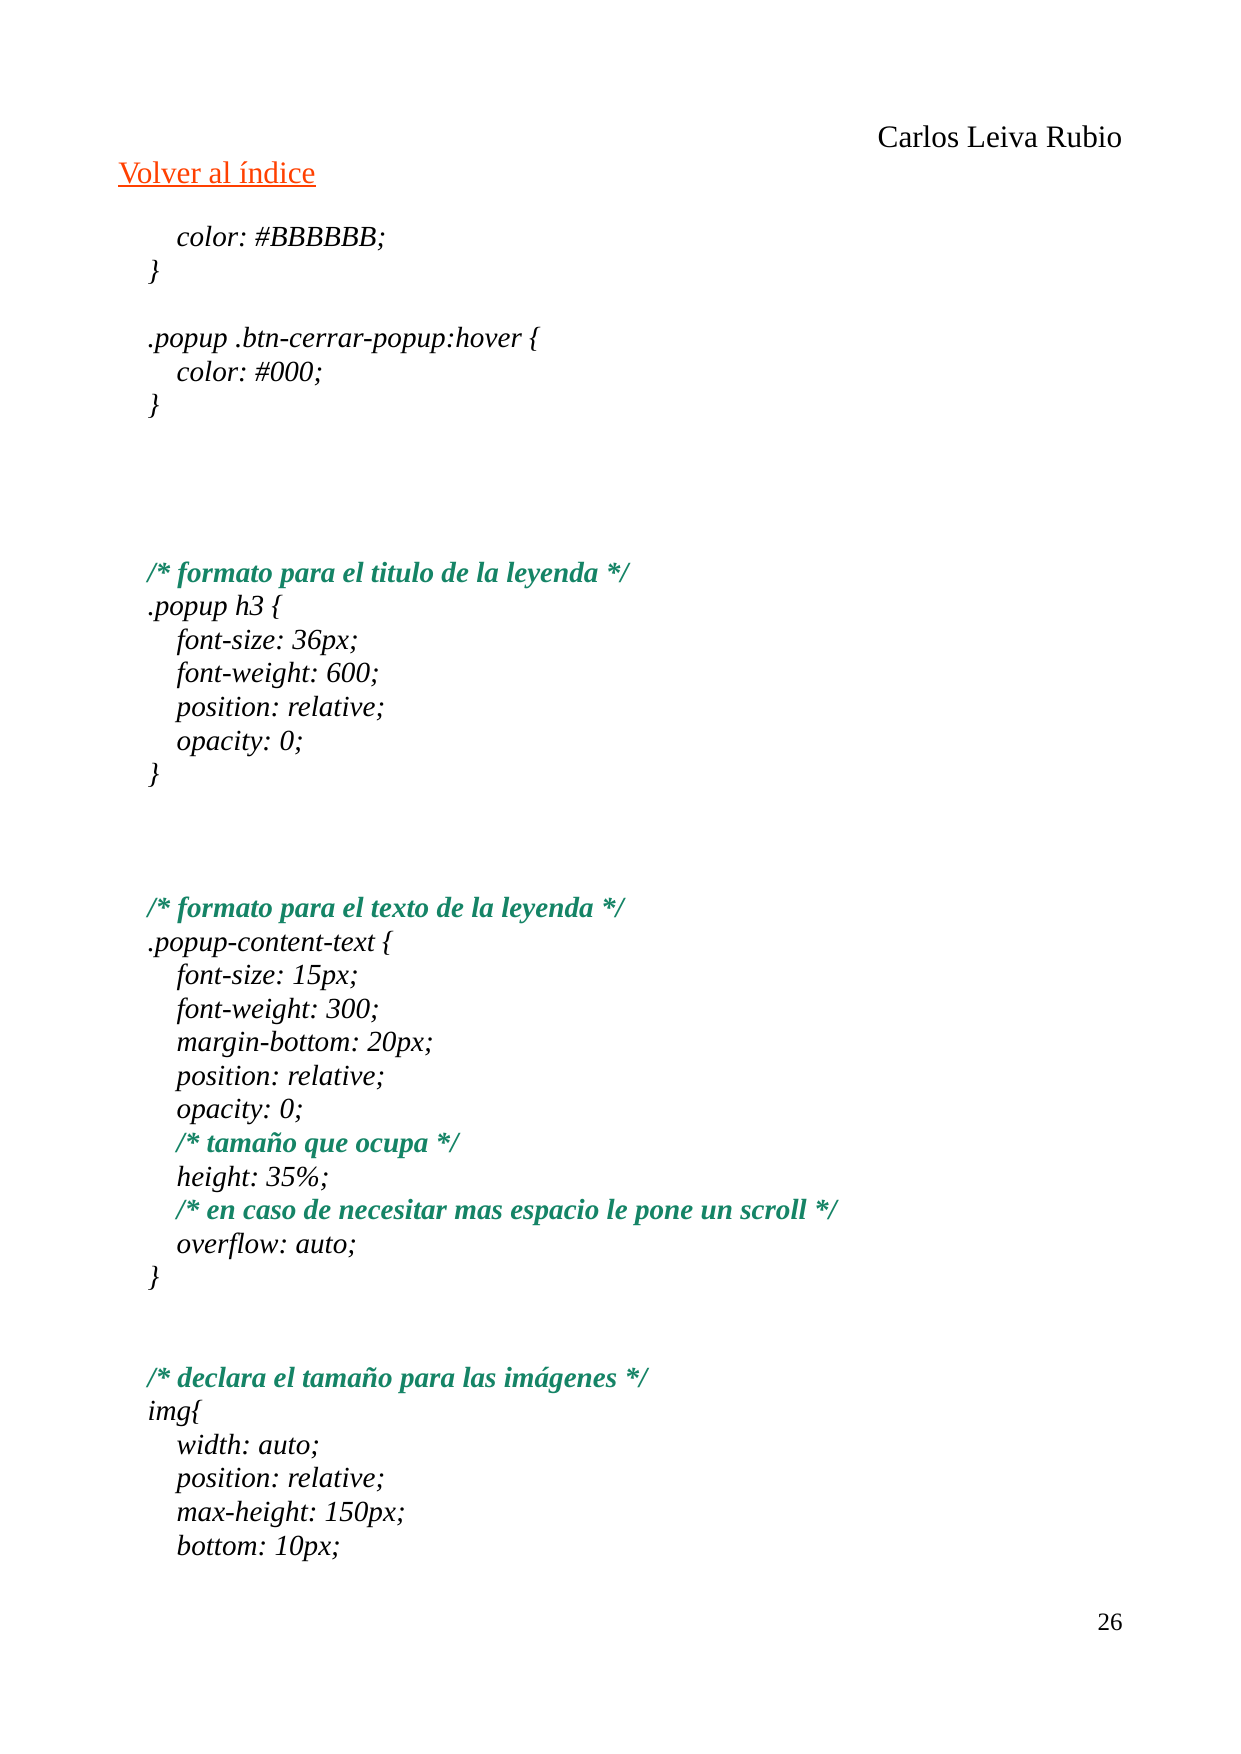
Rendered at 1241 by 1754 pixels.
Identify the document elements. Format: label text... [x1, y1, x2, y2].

text height: 35%; [118, 1159, 1122, 1192]
text font-size: 36px; [118, 622, 1122, 656]
text .popup h3 { [118, 588, 1122, 622]
text position: relative; [118, 1058, 1122, 1092]
text bottom: 10px; [118, 1528, 1122, 1561]
text color: #BBBBBB; [118, 219, 1122, 253]
text /* declara el tamaño para las imágenes */ [118, 1360, 1122, 1393]
text color: #000; [118, 354, 1122, 387]
text opacity: 0; [118, 1092, 1122, 1125]
text width: auto; [118, 1427, 1122, 1461]
text } [118, 253, 1122, 287]
text opacity: 0; [118, 723, 1122, 756]
text max-height: 150px; [118, 1494, 1122, 1528]
text font-size: 15px; [118, 957, 1122, 991]
text } [118, 1259, 1122, 1293]
text .popup-content-text { [118, 924, 1122, 957]
text font-weight: 600; [118, 656, 1122, 689]
text /* en caso de necesitar mas espacio le pone un scroll */ [118, 1192, 1122, 1226]
text position: relative; [118, 689, 1122, 723]
text margin-bottom: 20px; [118, 1024, 1122, 1058]
text } [118, 756, 1122, 790]
text overflow: auto; [118, 1226, 1122, 1259]
text font-weight: 300; [118, 991, 1122, 1024]
text /* formato para el texto de la leyenda */ [118, 890, 1122, 924]
text position: relative; [118, 1461, 1122, 1494]
text /* tamaño que ocupa */ [118, 1125, 1122, 1159]
text } [118, 387, 1122, 421]
text img{ [118, 1393, 1122, 1427]
text /* formato para el titulo de la leyenda */ [118, 555, 1122, 588]
text .popup .btn-cerrar-popup:hover { [118, 320, 1122, 354]
